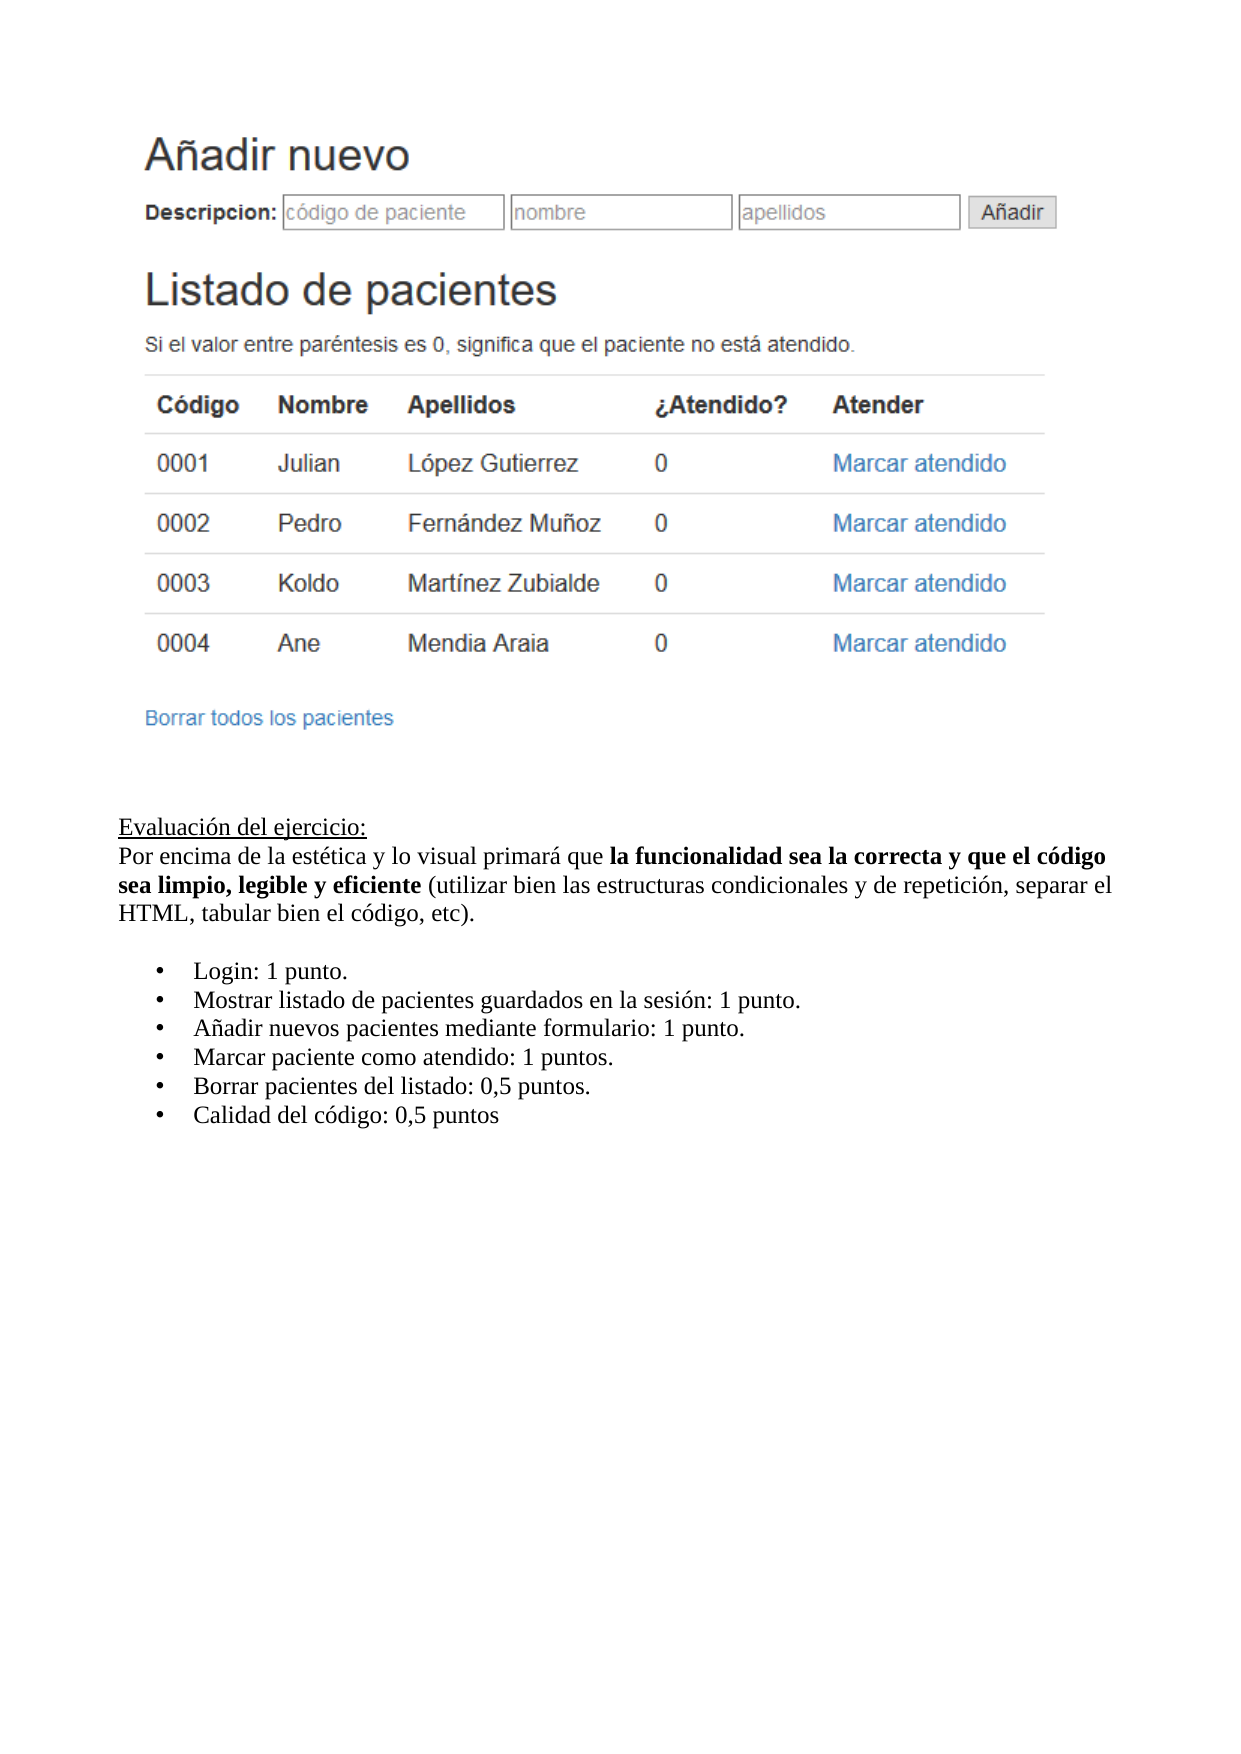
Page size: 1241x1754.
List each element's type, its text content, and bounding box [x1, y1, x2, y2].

list Calidad del código: 0,5 puntos [156, 1100, 1122, 1128]
text Evaluación del ejercicio: [118, 812, 1122, 841]
list Marcar paciente como atendido: 1 puntos. [156, 1042, 1122, 1071]
list Login: 1 punto. [156, 956, 1122, 985]
list Borrar pacientes del listado: 0,5 puntos. [156, 1071, 1122, 1100]
list Añadir nuevos pacientes mediante formulario: 1 punto. [156, 1013, 1122, 1042]
picture [118, 118, 1123, 784]
text Por encima de la estética y lo visual primará que la funcionalidad sea la correcta y que el código sea limpio, legible y eficiente (utilizar bien las estructuras condicionales y de repetición, separar el HTML, tabular bien el código, etc). [118, 841, 1122, 927]
list Mostrar listado de pacientes guardados en la sesión: 1 punto. [156, 985, 1122, 1013]
